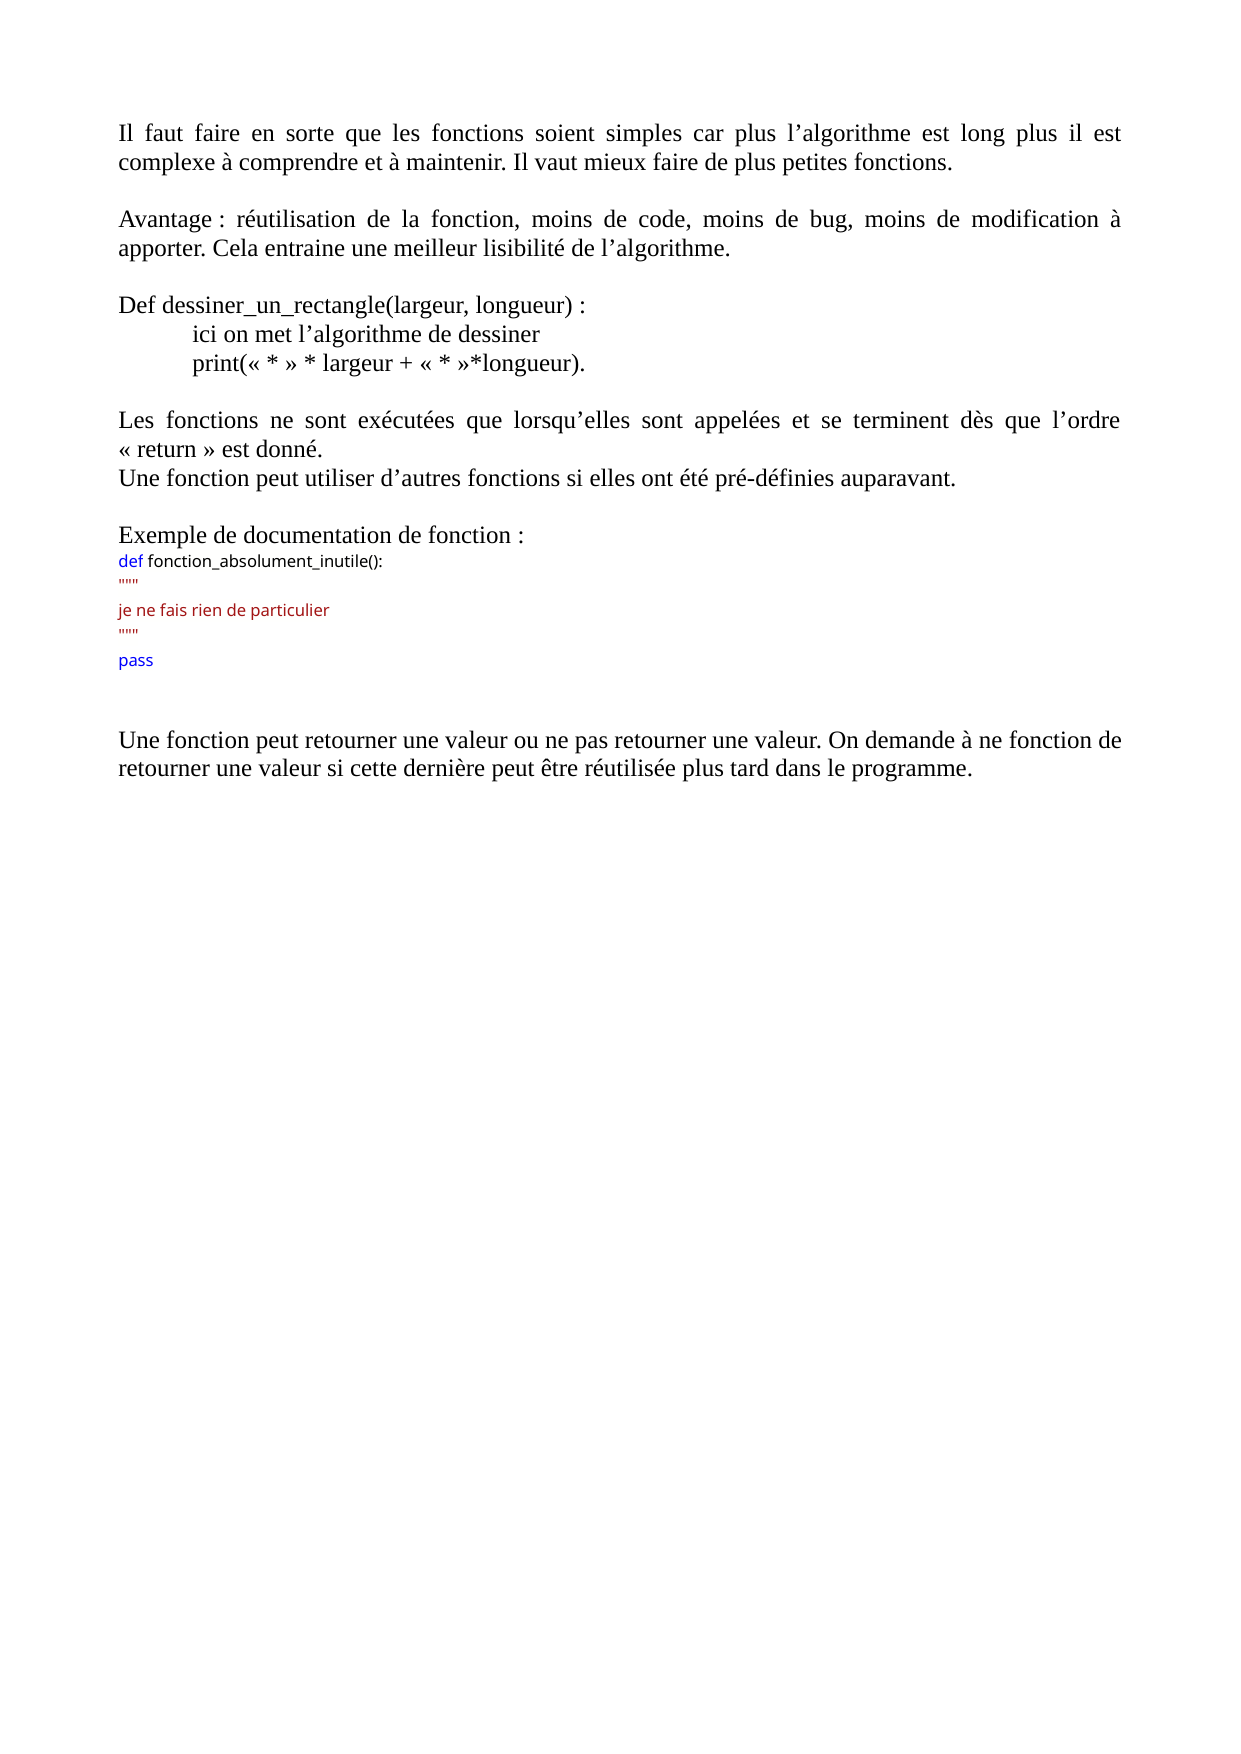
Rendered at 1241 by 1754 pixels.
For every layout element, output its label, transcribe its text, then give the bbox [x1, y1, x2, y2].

text je ne fais rien de particulier [118, 597, 1122, 622]
text Avantage : réutilisation de la fonction, moins de code, moins de bug, moins de modification à apporter. Cela entraine une meilleur lisibilité de l’algorithme. [118, 204, 1122, 262]
text ici on met l’algorithme de dessiner [118, 319, 1122, 348]
text Une fonction peut utiliser d’autres fonctions si elles ont été pré-définies auparavant. [118, 463, 1122, 492]
text Il faut faire en sorte que les fonctions soient simples car plus l’algorithme est long plus il est complexe à comprendre et à maintenir. Il vaut mieux faire de plus petites fonctions. [118, 118, 1122, 176]
text """ [118, 572, 1122, 597]
text def fonction_absolument_inutile(): [118, 549, 1122, 572]
text print(« * » * largeur + « * »*longueur). [118, 348, 1122, 377]
text Les fonctions ne sont exécutées que lorsqu’elles sont appelées et se terminent dès que l’ordre « return » est donné. [118, 406, 1122, 463]
text Une fonction peut retourner une valeur ou ne pas retourner une valeur. On demande à ne fonction de retourner une valeur si cette dernière peut être réutilisée plus tard dans le programme. [118, 725, 1122, 782]
text pass [118, 646, 1122, 671]
text Exemple de documentation de fonction : [118, 521, 1122, 549]
text Def dessiner_un_rectangle(largeur, longueur) : [118, 291, 1122, 319]
text """ [118, 622, 1122, 646]
